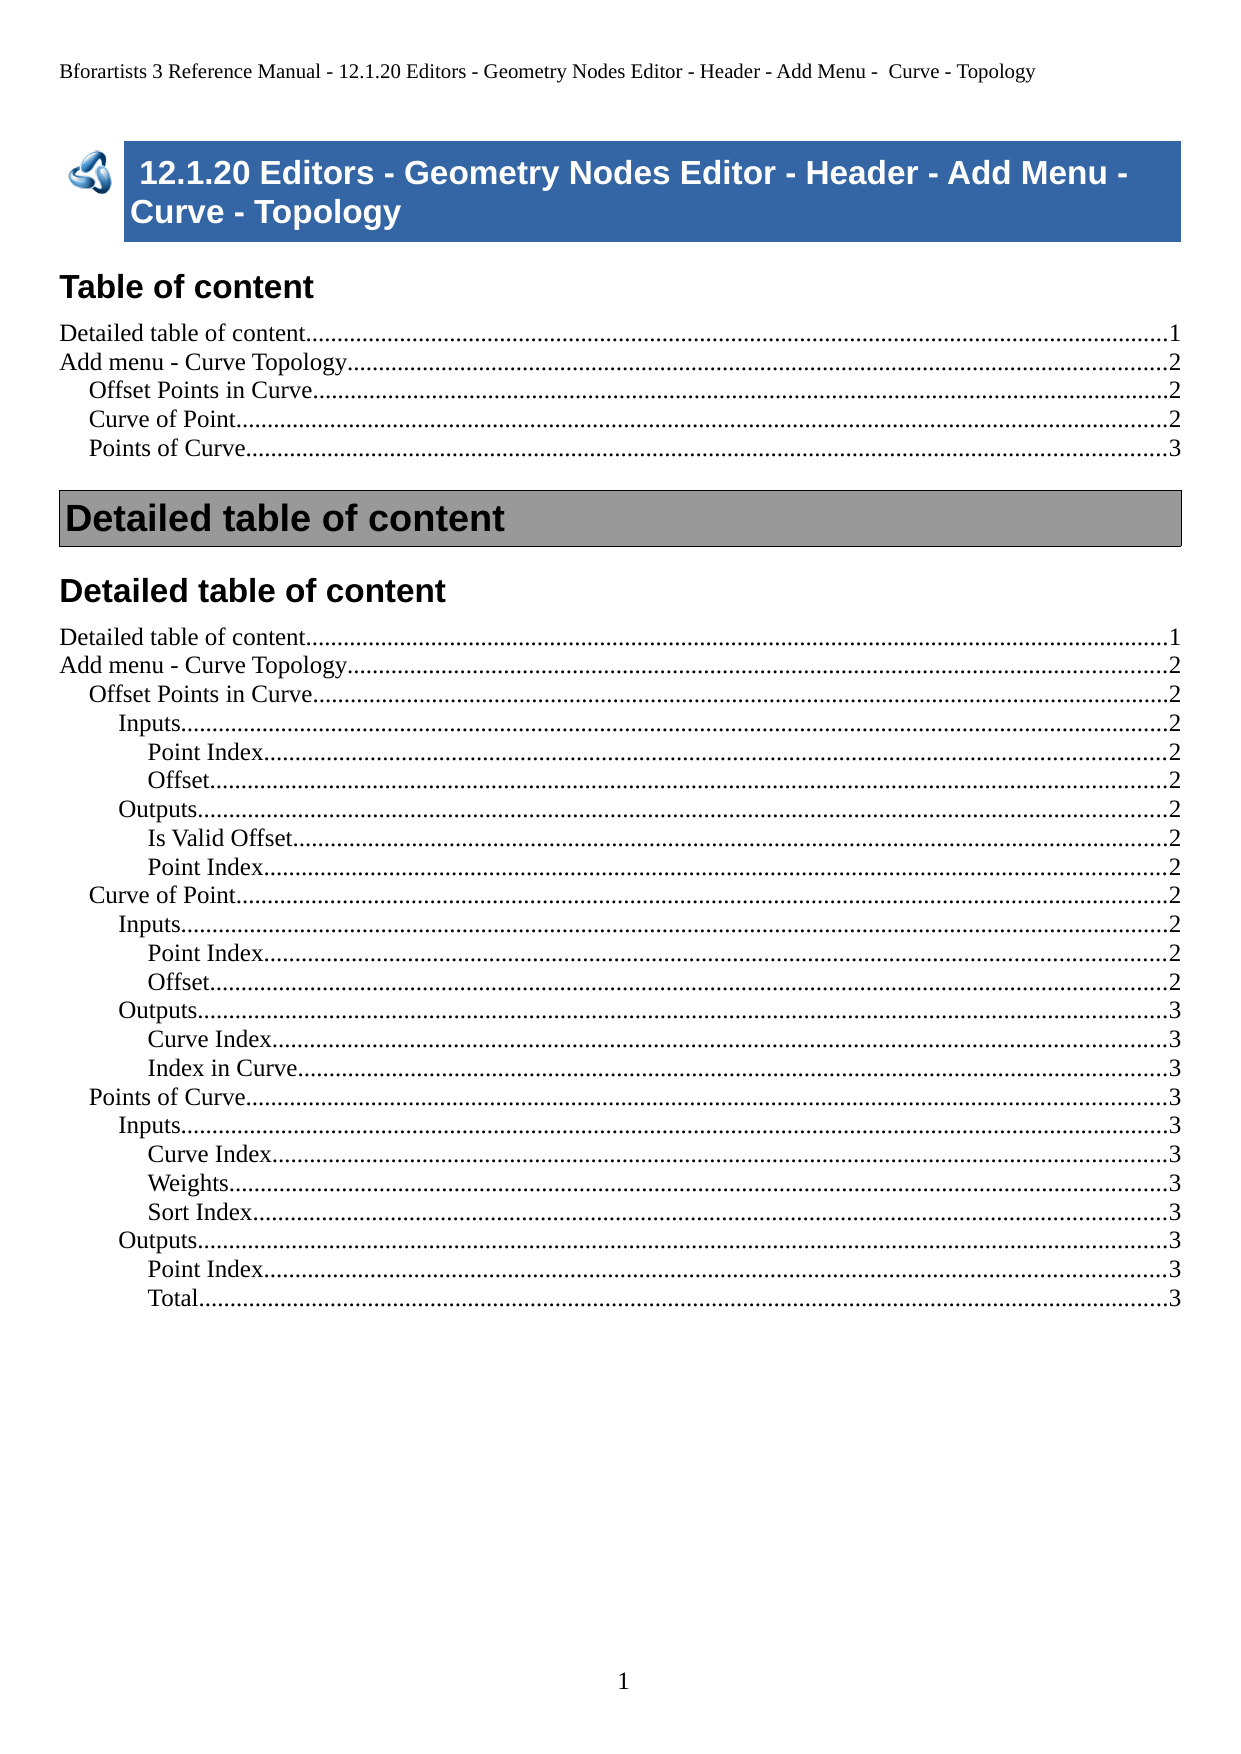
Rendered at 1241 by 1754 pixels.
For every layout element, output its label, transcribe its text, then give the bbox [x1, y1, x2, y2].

text Curve Index 3 [147, 1024, 1181, 1053]
text Points of Curve 3 [88, 1082, 1181, 1110]
text Points of Curve 3 [88, 433, 1181, 462]
picture [65, 147, 114, 197]
table_header [59, 141, 124, 242]
text Outputs 2 [118, 794, 1181, 823]
text Index in Curve 3 [147, 1053, 1181, 1082]
text Offset 2 [147, 765, 1181, 794]
text Inputs 3 [118, 1110, 1181, 1139]
text Detailed table of content 1 [59, 622, 1181, 650]
text Add menu - Curve Topology 2 [59, 650, 1181, 679]
text Point Index 2 [147, 852, 1181, 880]
text Offset 2 [147, 967, 1181, 995]
table_header 12.1.20 Editors - Geometry Nodes Editor - Header - Add Menu - Curve - Topology [124, 141, 1181, 242]
text Offset Points in Curve 2 [88, 679, 1181, 708]
table_header Detailed table of content [60, 491, 1181, 546]
text Point Index 2 [147, 938, 1181, 967]
text Detailed table of content 1 [59, 318, 1181, 347]
subtitle Detailed table of content [59, 571, 1181, 609]
text Outputs 3 [118, 995, 1181, 1024]
text Curve of Point 2 [88, 404, 1181, 433]
text Point Index 2 [147, 737, 1181, 765]
text Curve Index 3 [147, 1139, 1181, 1168]
text Inputs 2 [118, 708, 1181, 737]
text Outputs 3 [118, 1225, 1181, 1254]
text Add menu - Curve Topology 2 [59, 347, 1181, 375]
text Is Valid Offset 2 [147, 823, 1181, 852]
text Curve of Point 2 [88, 880, 1181, 909]
text Total 3 [147, 1283, 1181, 1312]
subtitle Table of content [59, 267, 1181, 305]
text Point Index 3 [147, 1254, 1181, 1283]
text Weights 3 [147, 1168, 1181, 1197]
text Offset Points in Curve 2 [88, 375, 1181, 404]
text Sort Index 3 [147, 1197, 1181, 1225]
text Inputs 2 [118, 909, 1181, 938]
